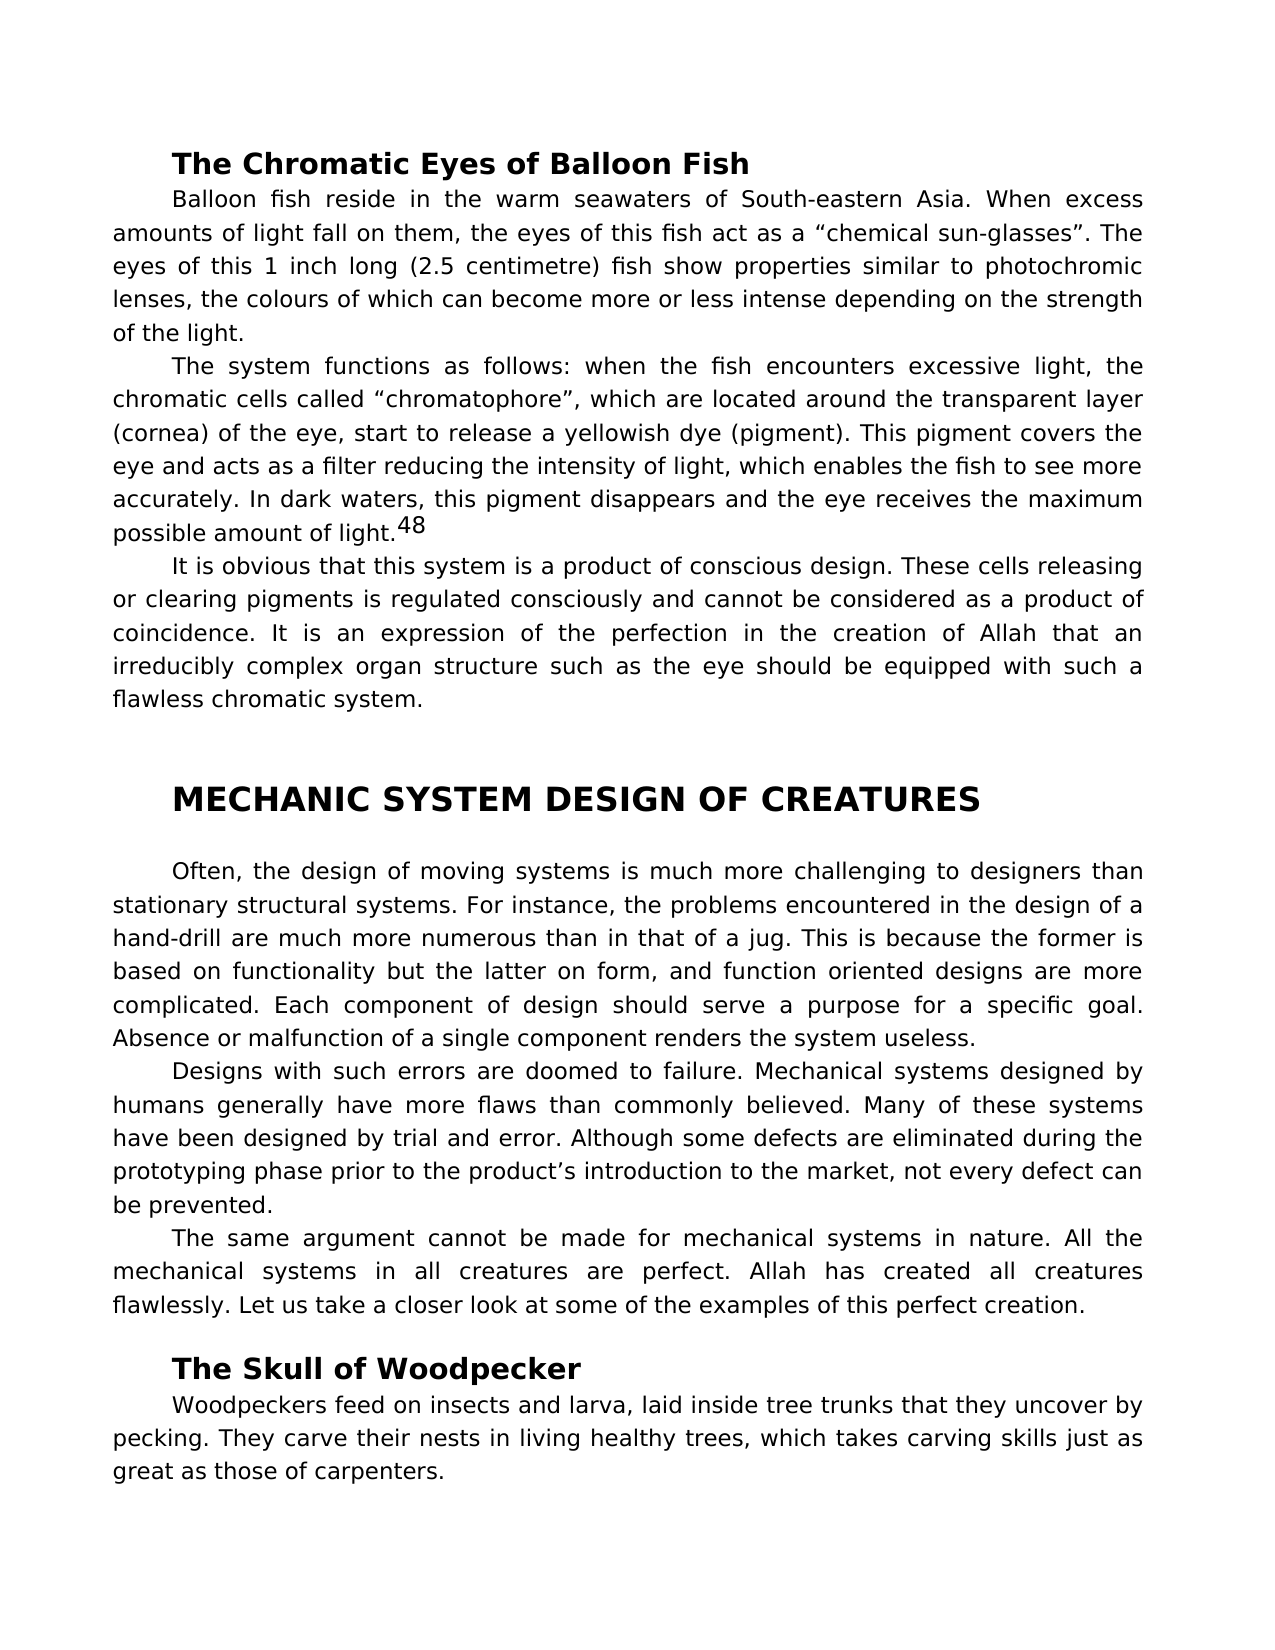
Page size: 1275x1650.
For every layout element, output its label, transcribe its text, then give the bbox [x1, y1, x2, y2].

text The Chromatic Eyes of Balloon Fish [112, 148, 1145, 181]
text The Skull of Woodpecker [112, 1353, 1145, 1386]
text It is obvious that this system is a product of conscious design. These cells releasing or clearing pigments is regulated consciously and cannot be considered as a product of coincidence. It is an expression of the perfection in the creation of Allah that an irreducibly complex organ structure such as the eye should be equipped with such a flawless chromatic system. [112, 548, 1145, 714]
text MECHANIC SYSTEM DESIGN OF CREATURES [112, 781, 1145, 820]
text Designs with such errors are doomed to failure. Mechanical systems designed by humans generally have more flaws than commonly believed. Many of these systems have been designed by trial and error. Although some defects are eliminated during the prototyping phase prior to the product’s introduction to the market, not every defect can be prevented. [112, 1053, 1145, 1220]
text Often, the design of moving systems is much more challenging to designers than stationary structural systems. For instance, the problems encountered in the design of a hand-drill are much more numerous than in that of a jug. This is because the former is based on functionality but the latter on form, and function oriented designs are more complicated. Each component of design should serve a purpose for a specific goal. Absence or malfunction of a single component renders the system useless. [112, 853, 1145, 1053]
text The system functions as follows: when the fish encounters excessive light, the chromatic cells called “chromatophore”, which are located around the transparent layer (cornea) of the eye, start to release a yellowish dye (pigment). This pigment covers the eye and acts as a filter reducing the intensity of light, which enables the fish to see more accurately. In dark waters, this pigment disappears and the eye receives the maximum possible amount of light.48 [112, 348, 1145, 548]
text Balloon fish reside in the warm seawaters of South-eastern Asia. When excess amounts of light fall on them, the eyes of this fish act as a “chemical sun-glasses”. The eyes of this 1 inch long (2.5 centimetre) fish show properties similar to photochromic lenses, the colours of which can become more or less intense depending on the strength of the light. [112, 181, 1145, 348]
text The same argument cannot be made for mechanical systems in nature. All the mechanical systems in all creatures are perfect. Allah has created all creatures flawlessly. Let us take a closer look at some of the examples of this perfect creation. [112, 1220, 1145, 1320]
text Woodpeckers feed on insects and larva, laid inside tree trunks that they uncover by pecking. They carve their nests in living healthy trees, which takes carving skills just as great as those of carpenters. [112, 1386, 1145, 1486]
